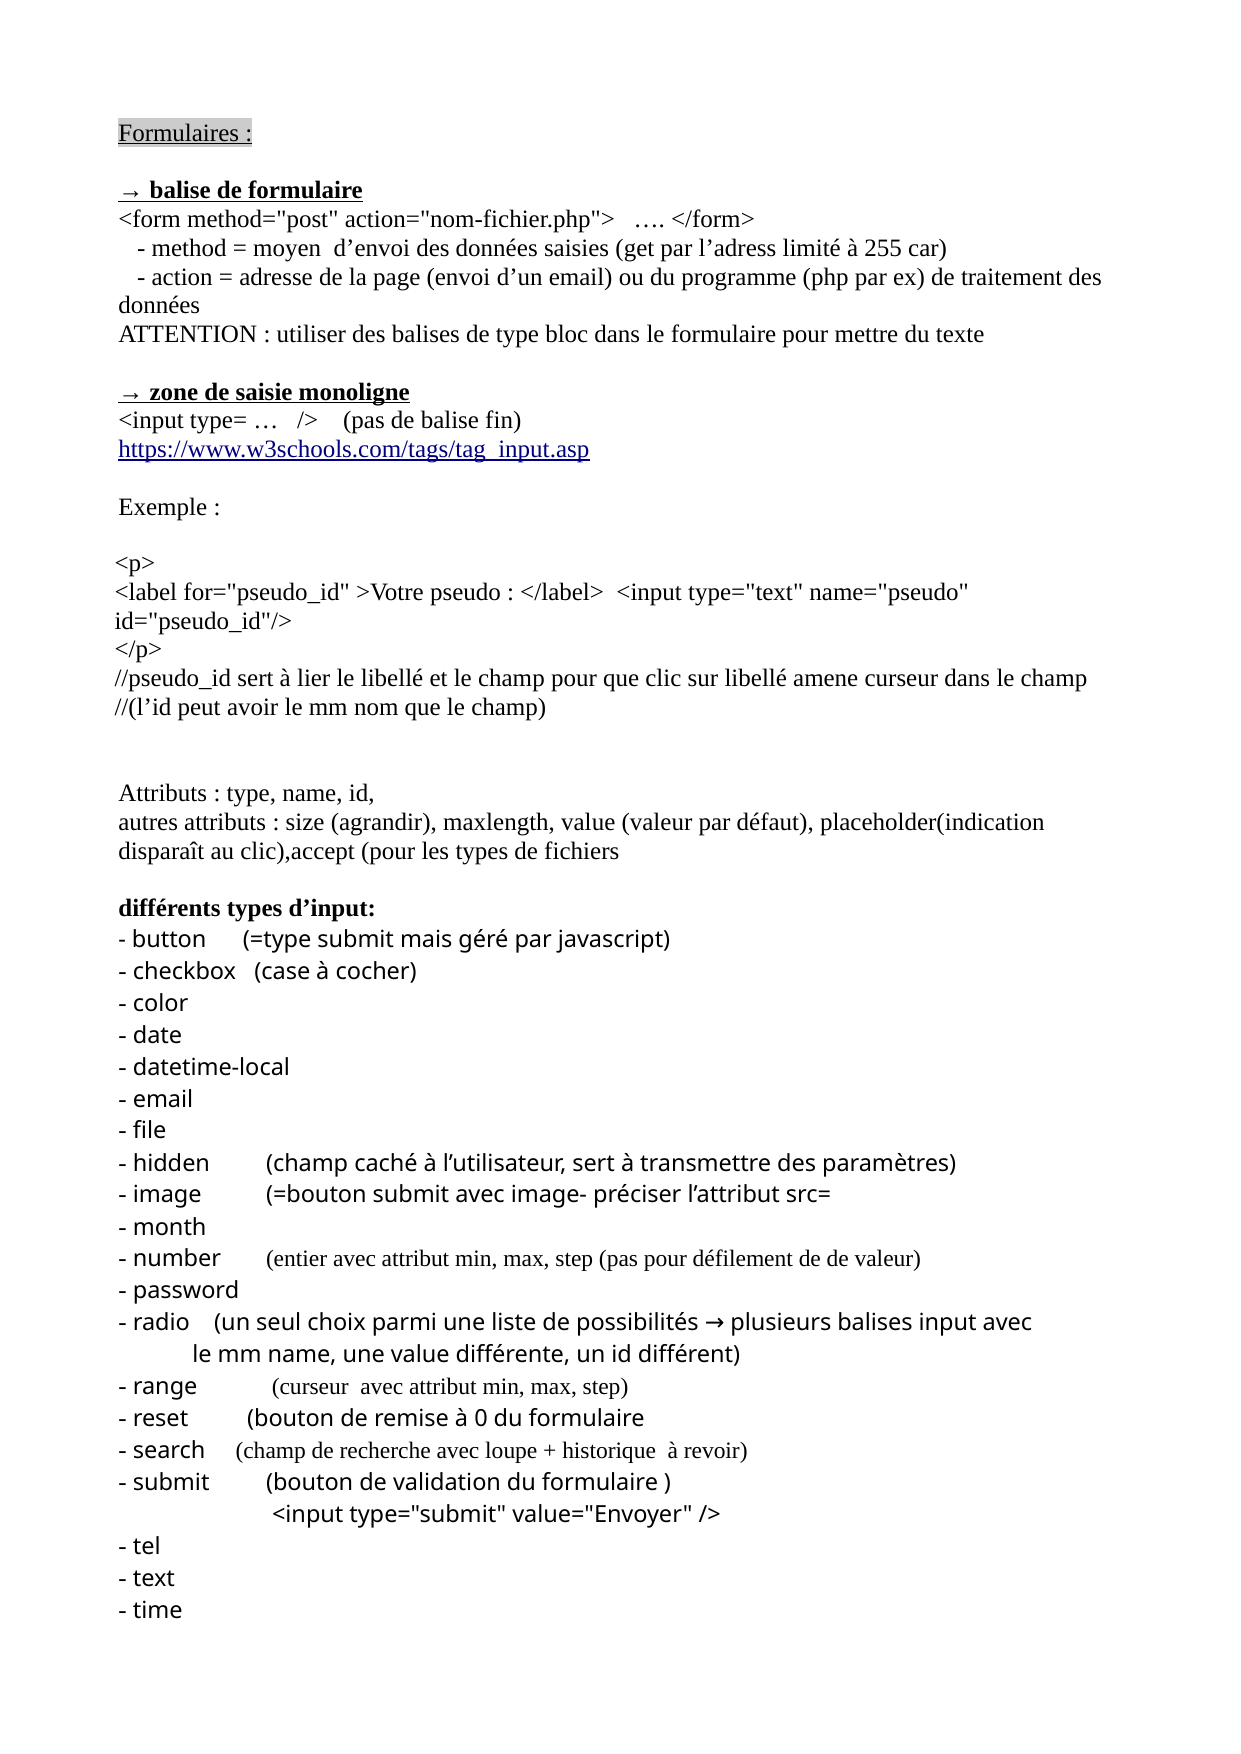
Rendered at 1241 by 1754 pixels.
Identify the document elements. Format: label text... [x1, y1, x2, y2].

text </p> [114, 634, 1124, 663]
text <label for="pseudo_id" >Votre pseudo : </label> <input type="text" name="pseudo" id="pseudo_id"/> [114, 577, 1124, 634]
text //pseudo_id sert à lier le libellé et le champ pour que clic sur libellé amene curseur dans le champ [114, 663, 1124, 692]
text //(l’id peut avoir le mm nom que le champ) [114, 692, 1124, 721]
text - button (=type submit mais géré par javascript) - checkbox (case à cocher) - color - date - datetime-local - email - file - hidden (champ caché à l’utilisateur, sert à transmettre des paramètres) - image (=bouton submit avec image- préciser l’attribut src= - month - number (entier avec attribut min, max, step (pas pour défilement de de valeur) - password - radio (un seul choix parmi une liste de possibilités → plusieurs balises input avec le mm name, une value différente, un id différent) - range (curseur avec attribut min, max, step) - reset (bouton de remise à 0 du formulaire - search (champ de recherche avec loupe + historique à revoir) - submit (bouton de validation du formulaire ) [118, 922, 1122, 1498]
text différents types d’input: [118, 893, 1122, 922]
text → balise de formulaire [118, 176, 1122, 204]
text https://www.w3schools.com/tags/tag_input.asp [118, 434, 1122, 463]
text <input type="submit" value="Envoyer" /> - tel - text - time [118, 1498, 1122, 1626]
text ATTENTION : utiliser des balises de type bloc dans le formulaire pour mettre du texte [118, 319, 1122, 348]
text - method = moyen d’envoi des données saisies (get par l’adress limité à 255 car) [118, 233, 1122, 262]
text <form method="post" action="nom-fichier.php"> …. </form> [118, 204, 1122, 233]
text Formulaires : [118, 118, 1122, 147]
text → zone de saisie monoligne [118, 377, 1122, 406]
text <input type= … /> (pas de balise fin) [118, 406, 1122, 434]
text <p> [114, 548, 1124, 577]
text - action = adresse de la page (envoi d’un email) ou du programme (php par ex) de traitement des données [118, 262, 1122, 319]
text Exemple : [118, 492, 1122, 521]
text Attributs : type, name, id, [118, 778, 1122, 807]
text autres attributs : size (agrandir), maxlength, value (valeur par défaut), placeholder(indication disparaît au clic),accept (pour les types de fichiers [118, 807, 1122, 864]
